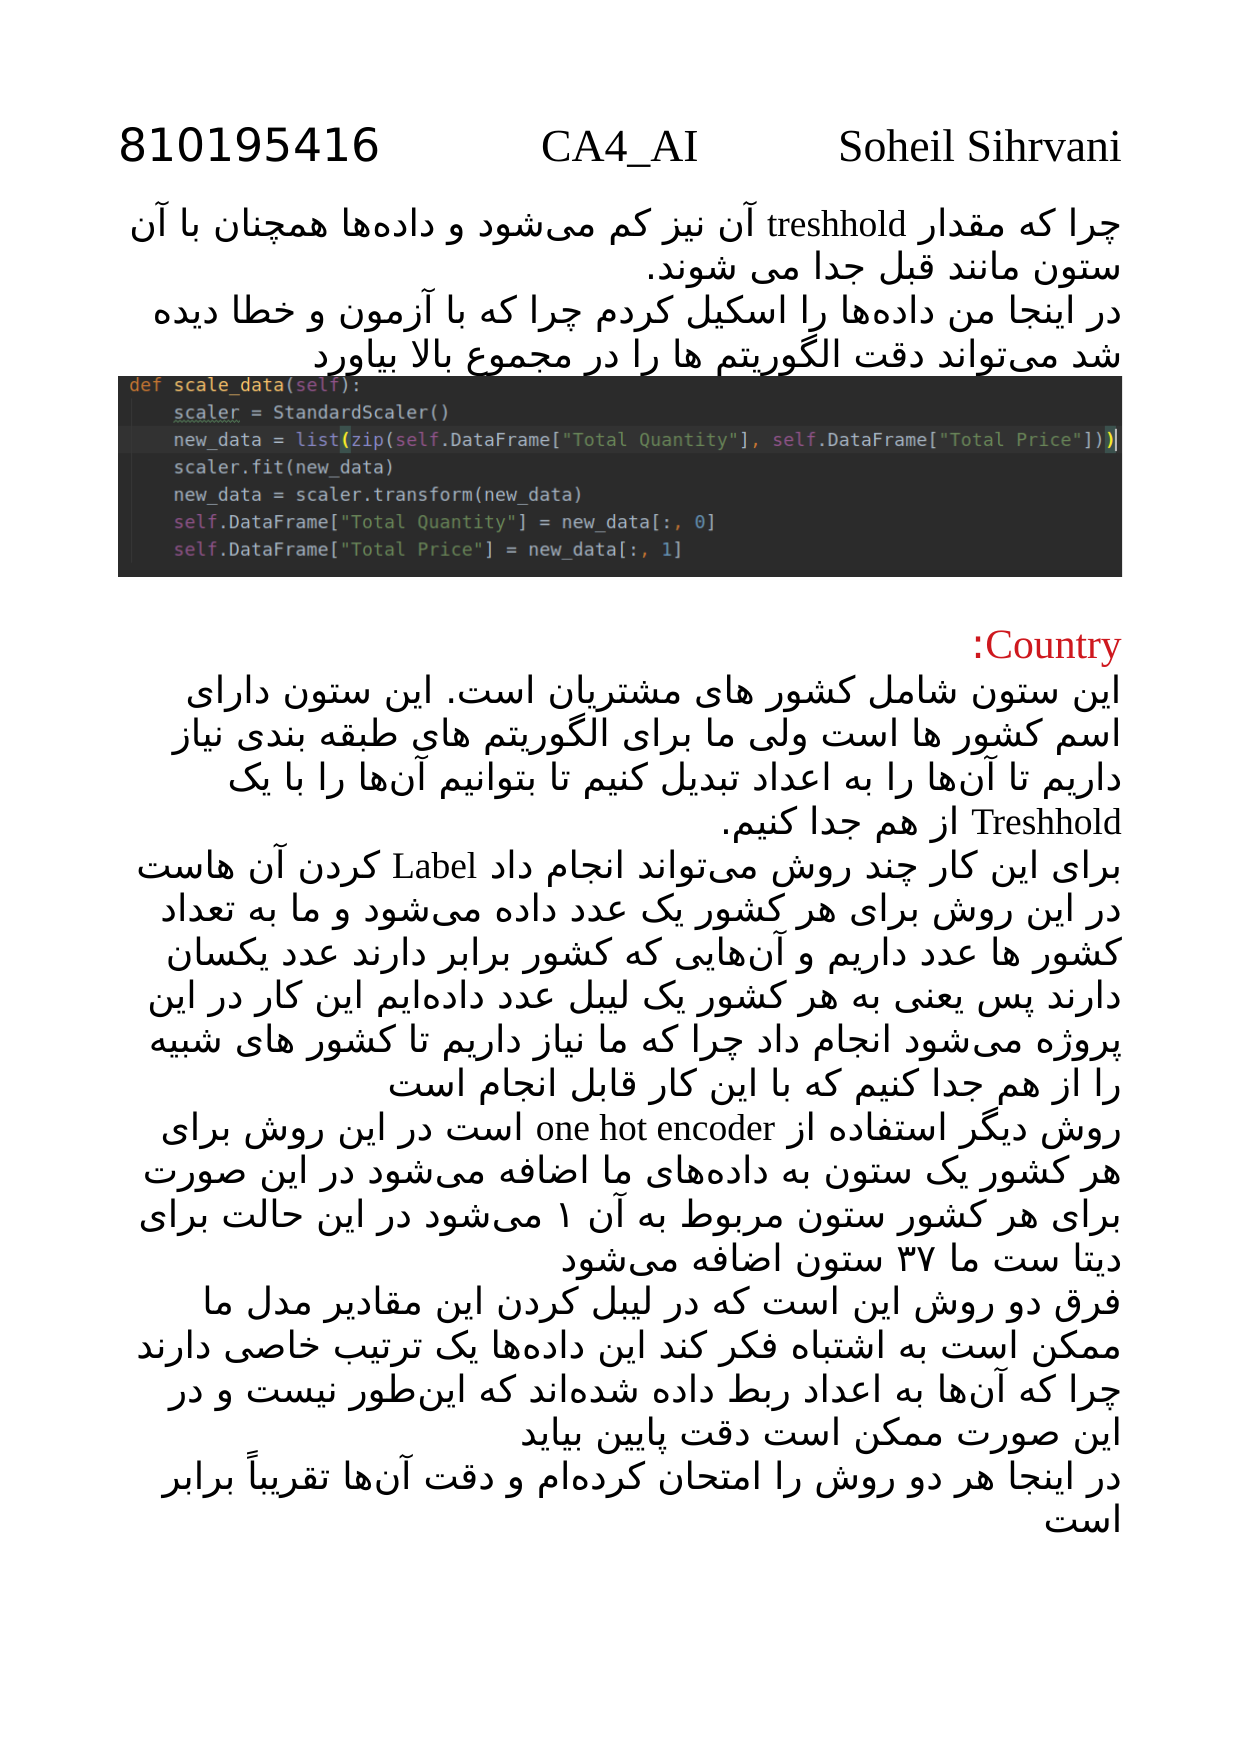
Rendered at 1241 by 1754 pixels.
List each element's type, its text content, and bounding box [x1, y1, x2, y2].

text در اینجا من داده‌ها را اسکیل کردم چرا که با آزمون و خطا دیده شد می‌تواند دقت الگوریتم ها را در مجموع بالا بیاورد [118, 289, 1122, 376]
text Country: [118, 619, 1122, 668]
text فرق دو روش این است که در لیبل کردن این مقادیر مدل ما ممکن است به اشتباه فکر کند این داده‌ها یک ترتیب خاصی دارند چرا که آن‌ها به اعداد ربط داده شده‌اند که این‌طور نیست و در این صورت ممکن است دقت پایین بیاید [118, 1280, 1122, 1454]
text روش دیگر استفاده از one hot encoder است در این روش برای هر کشور یک ستون به داده‌های ما اضافه می‌شود در این صورت برای هر کشور ستون مربوط به آن ۱ می‌شود در این حالت برای دیتا ست ما ۳۷ ستون اضافه می‌شود [118, 1105, 1122, 1280]
text برای این کار چند روش می‌تواند انجام داد Label کردن آن هاست در این روش برای هر کشور یک عدد داده می‌شود و ما به تعداد کشور ها عدد داریم و آن‌هایی که کشور برابر دارند عدد یکسان دارند پس یعنی به هر کشور یک لیبل عدد داده‌ایم این کار در این پروژه می‌شود انجام داد چرا که ما نیاز داریم تا کشور های شبیه را از هم جدا کنیم که با این کار قابل انجام است [118, 843, 1122, 1105]
text سپس می‌توان این داده‌ها را اسکیل کرد. می‌دانیم اسکیل کردن داده‌ها باعث می‌شود رنج آن‌ها کم شود این کار در الگوریتم هایی مثل K-NN می‌تواند تأثیر داشته باشد چرا که پیدا کردن تابع فاصله راحت‌تر است ولی برای الگوریتم های درخت فرقی ندارد چرا که مقدار treshhold آن نیز کم می‌شود و داده‌ها همچنان با آن ستون مانند قبل جدا می شوند. [118, 201, 1122, 289]
picture [118, 376, 1123, 577]
text این ستون شامل کشور های مشتریان است. این ستون دارای اسم کشور ها است ولی ما برای الگوریتم های طبقه بندی نیاز داریم تا آن‌ها را به اعداد تبدیل کنیم تا بتوانیم آن‌ها را با یک Treshhold از هم جدا کنیم. [118, 668, 1122, 843]
text در اینجا هر دو روش را امتحان کرده‌ام و دقت آن‌ها تقریباً برابر است [118, 1454, 1122, 1542]
